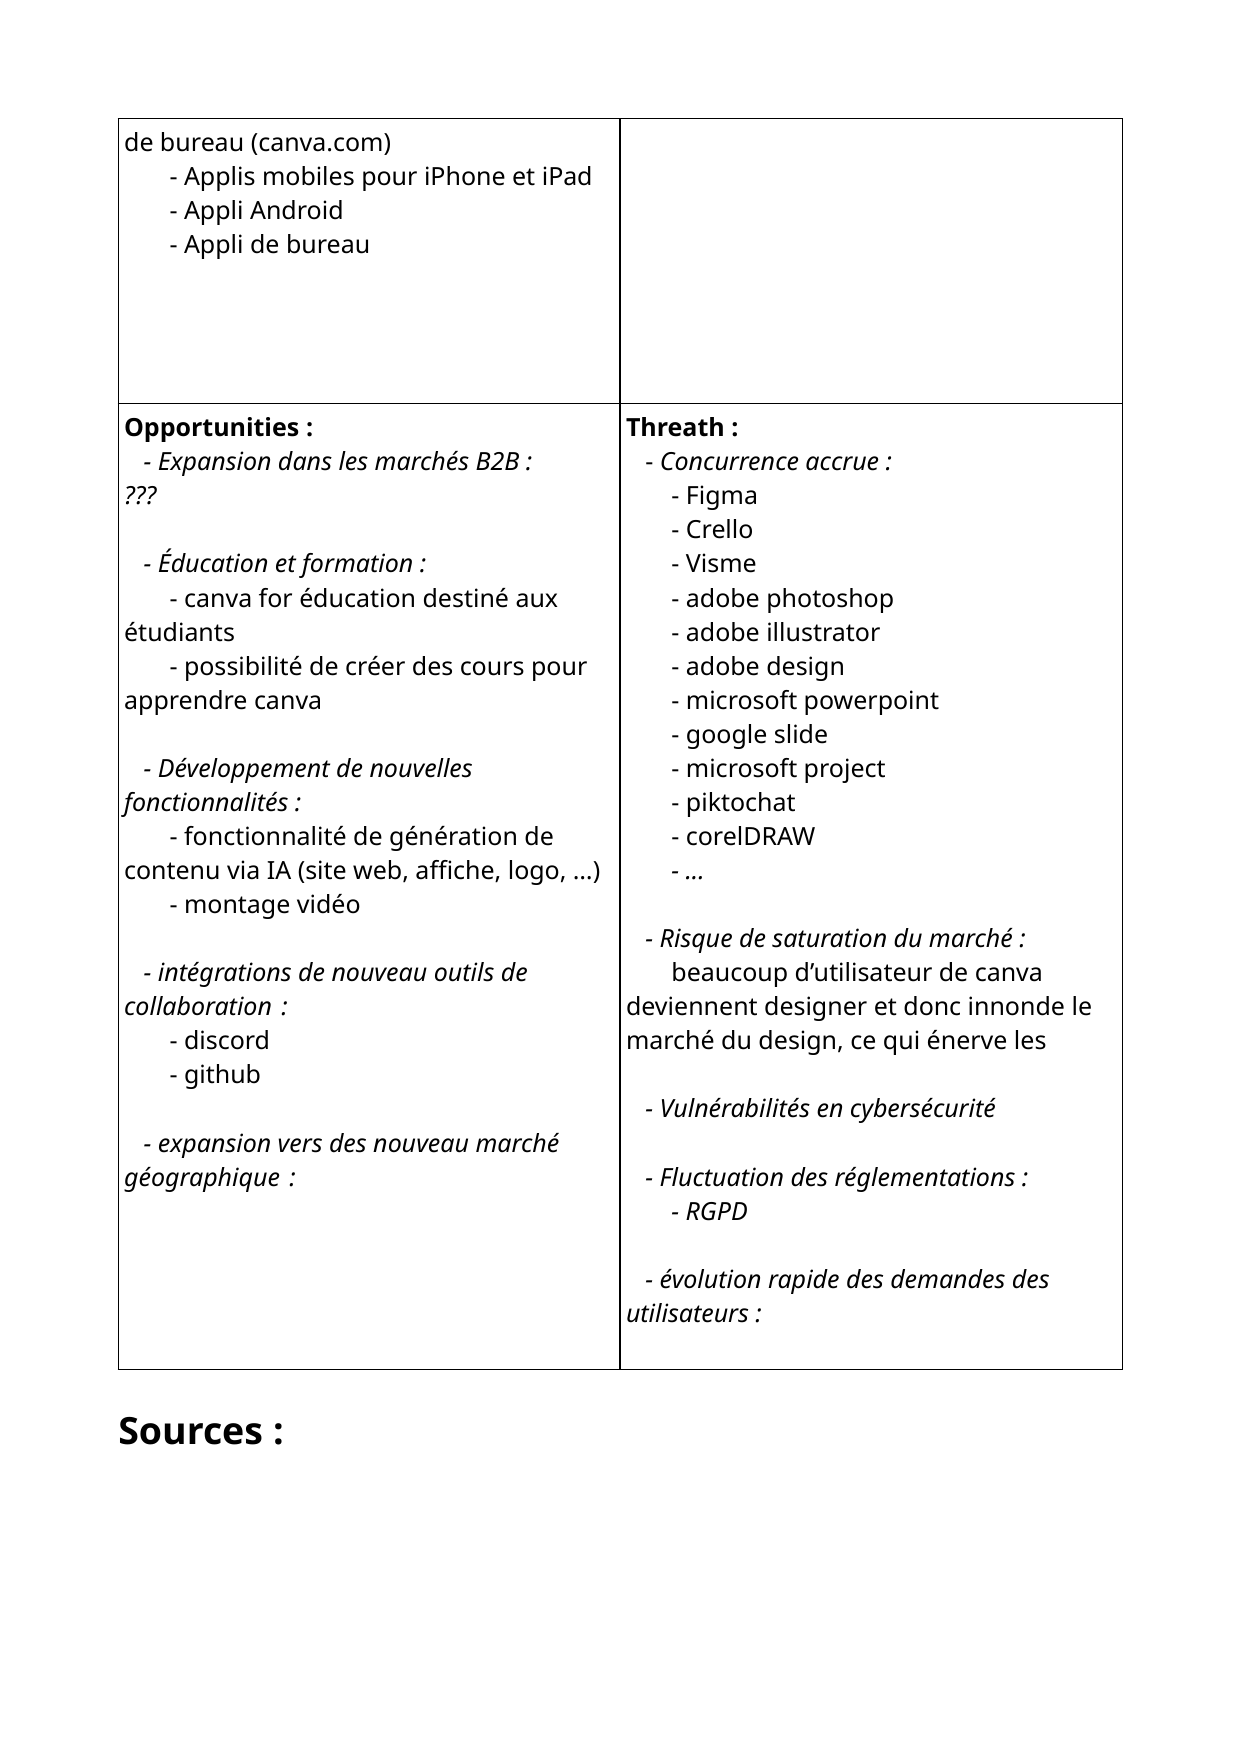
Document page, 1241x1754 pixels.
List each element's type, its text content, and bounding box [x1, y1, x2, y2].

table_header [621, 119, 1122, 403]
table_header de bureau (canva.com) - Applis mobiles pour iPhone et iPad - Appli Android - Appli de bureau [119, 119, 619, 403]
table_cell Threath : - Concurrence accrue : - Figma - Crello - Visme - adobe photoshop - adobe illustrator - adobe design - microsoft powerpoint - google slide - microsoft project - piktochat - corelDRAW - ... - Risque de saturation du marché : beaucoup d’utilisateur de canva deviennent designer et donc innonde le marché du design, ce qui énerve les - Vulnérabilités en cybersécurité - Fluctuation des réglementations : - RGPD - évolution rapide des demandes des utilisateurs : [621, 404, 1122, 1369]
text Sources : [118, 1404, 1122, 1456]
table_cell Opportunities : - Expansion dans les marchés B2B : ??? - Éducation et formation : - canva for éducation destiné aux étudiants - possibilité de créer des cours pour apprendre canva - Développement de nouvelles fonctionnalités : - fonctionnalité de génération de contenu via IA (site web, affiche, logo, …) - montage vidéo - intégrations de nouveau outils de collaboration : - discord - github - expansion vers des nouveau marché géographique : [119, 404, 619, 1369]
